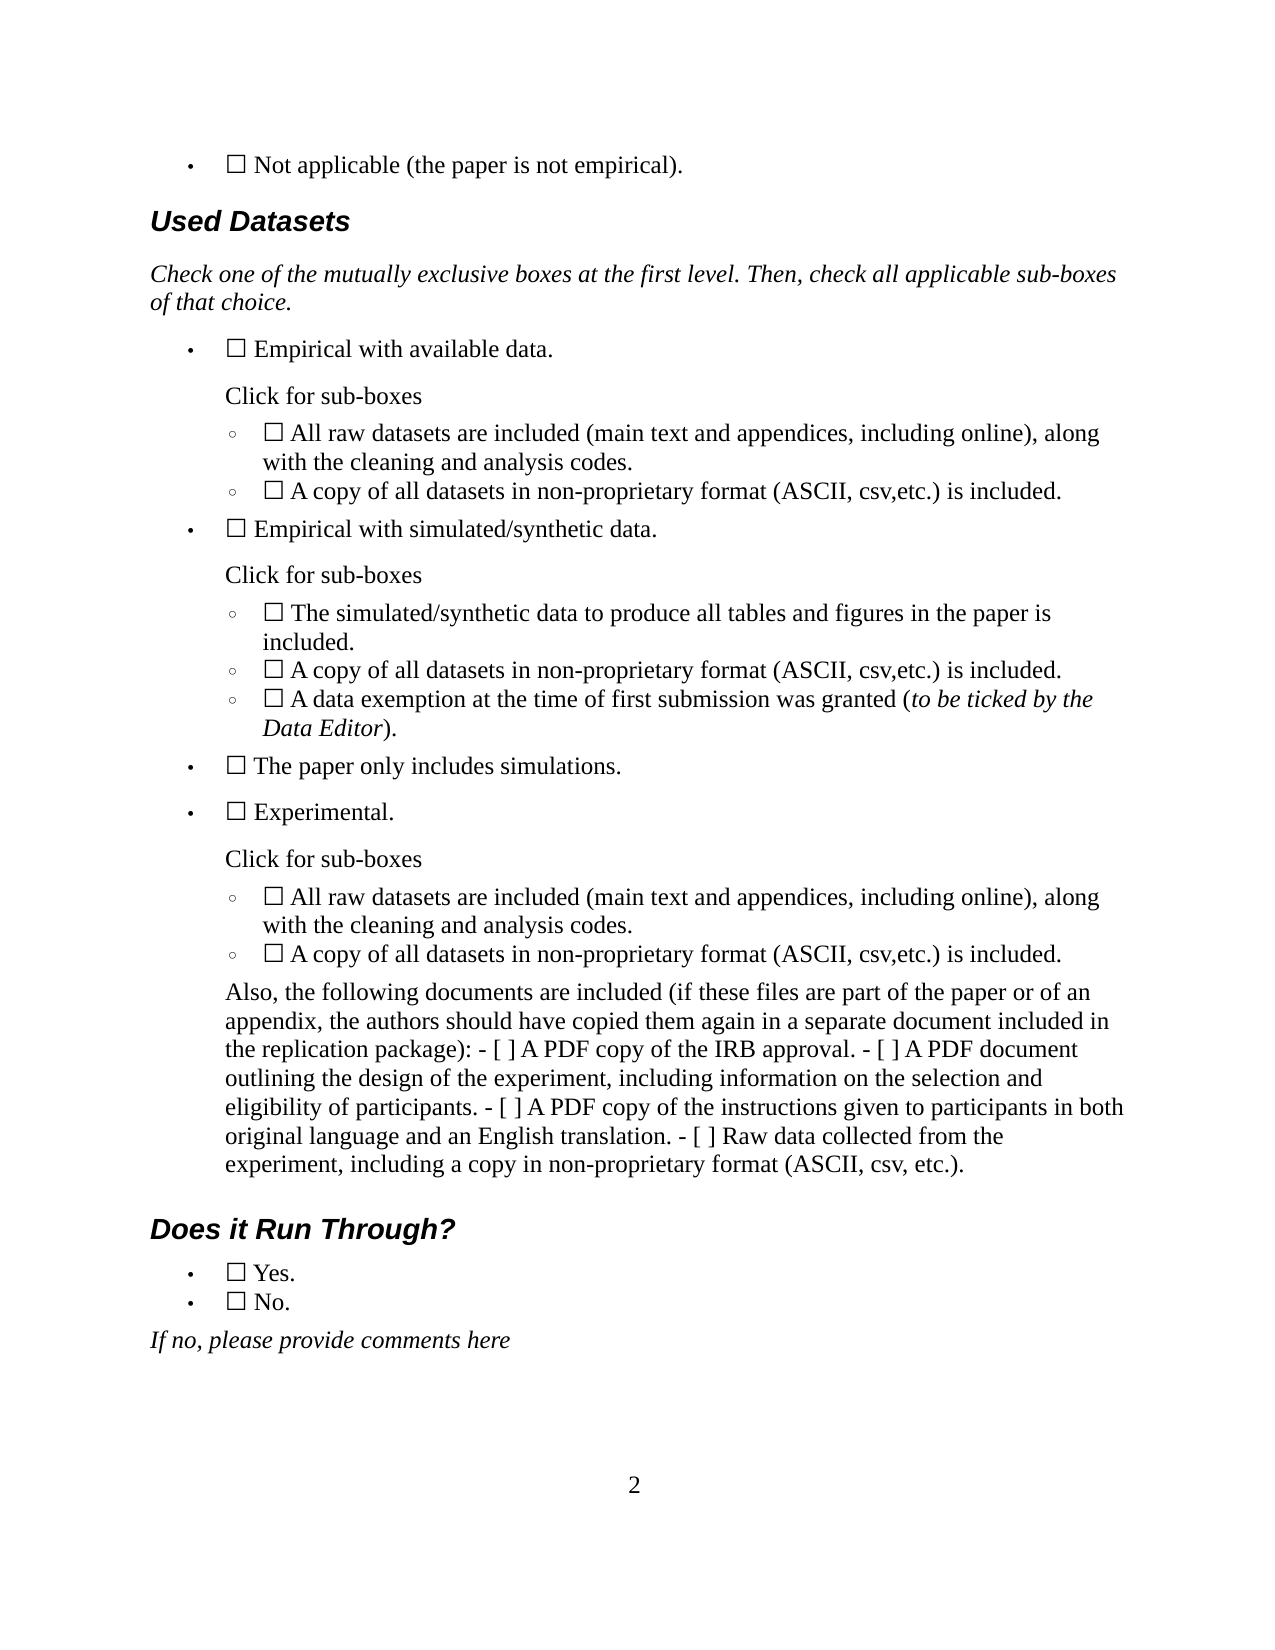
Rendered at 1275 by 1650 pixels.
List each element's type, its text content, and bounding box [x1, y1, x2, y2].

list Click for sub-boxes [187, 844, 1125, 873]
text Check one of the mutually exclusive boxes at the first level. Then, check all applicable sub-boxes of that choice. [150, 259, 1125, 316]
subtitle Does it Run Through? [150, 1212, 1125, 1246]
list ☐ Yes. [187, 1258, 1125, 1287]
list ☐ The simulated/synthetic data to produce all tables and figures in the paper is included. [225, 598, 1125, 656]
list ☐ A copy of all datasets in non-proprietary format (ASCII, csv,etc.) is included. [225, 656, 1125, 684]
list Also, the following documents are included (if these files are part of the paper or of an appendix, the authors should have copied them again in a separate document included in the replication package): - [ ] A PDF copy of the IRB approval. - [ ] A PDF document outlining the design of the experiment, including information on the selection and eligibility of participants. - [ ] A PDF copy of the instructions given to participants in both original language and an English translation. - [ ] Raw data collected from the experiment, including a copy in non-proprietary format (ASCII, csv, etc.). [187, 977, 1125, 1178]
list ☐ Empirical with available data. [187, 334, 1125, 363]
list Click for sub-boxes [187, 381, 1125, 409]
list ☐ All raw datasets are included (main text and appendices, including online), along with the cleaning and analysis codes. [225, 882, 1125, 939]
subtitle Used Datasets [150, 204, 1125, 237]
list ☐ A copy of all datasets in non-proprietary format (ASCII, csv,etc.) is included. [225, 476, 1125, 505]
list ☐ Experimental. [187, 797, 1125, 826]
list ☐ Not applicable (the paper is not empirical). [187, 150, 1125, 179]
list ☐ A data exemption at the time of first submission was granted (to be ticked by the Data Editor). [225, 684, 1125, 742]
list ☐ A copy of all datasets in non-proprietary format (ASCII, csv,etc.) is included. [225, 939, 1125, 968]
list Click for sub-boxes [187, 560, 1125, 589]
list ☐ All raw datasets are included (main text and appendices, including online), along with the cleaning and analysis codes. [225, 418, 1125, 476]
list ☐ Empirical with simulated/synthetic data. [187, 514, 1125, 542]
list ☐ The paper only includes simulations. [187, 751, 1125, 779]
text If no, please provide comments here [150, 1325, 1125, 1353]
list ☐ No. [187, 1287, 1125, 1316]
